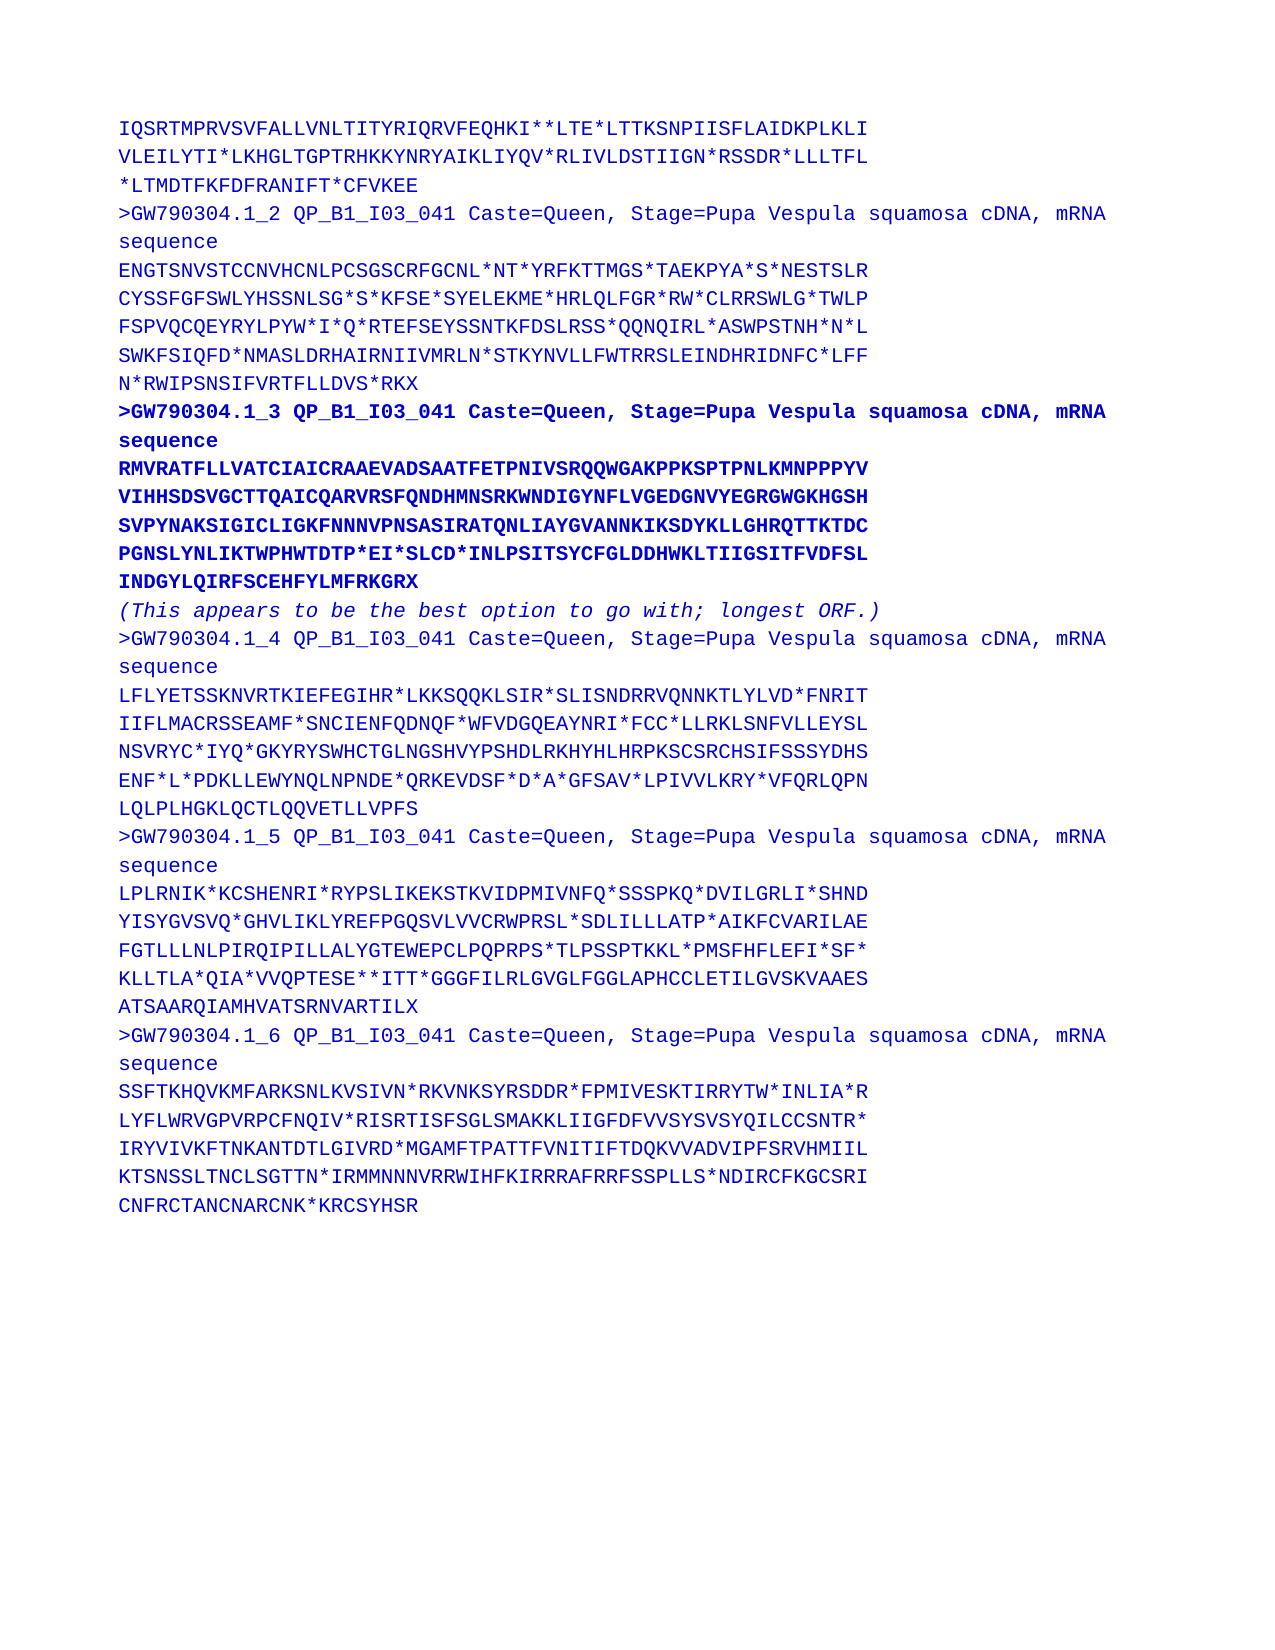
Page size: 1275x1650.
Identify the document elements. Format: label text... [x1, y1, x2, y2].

text RMVRATFLLVATCIAICRAAEVADSAATFETPNIVSRQQWGAKPPKSPTPNLKMNPPPYV [118, 458, 1157, 482]
text (This appears to be the best option to go with; longest ORF.) [118, 600, 1157, 623]
text FGTLLLNLPIRQIPILLALYGTEWEPCLPQPRPS*TLPSSPTKKL*PMSFHFLEFI*SF* [118, 940, 1157, 963]
text IQSRTMPRVSVFALLVNLTITYRIQRVFEQHKI**LTE*LTTKSNPIISFLAIDKPLKLI [118, 118, 1157, 142]
text >GW790304.1_3 QP_B1_I03_041 Caste=Queen, Stage=Pupa Vespula squamosa cDNA, mRNA sequence [118, 401, 1157, 453]
text ENF*L*PDKLLEWYNQLNPNDE*QRKEVDSF*D*A*GFSAV*LPIVVLKRY*VFQRLQPN [118, 770, 1157, 793]
text ENGTSNVSTCCNVHCNLPCSGSCRFGCNL*NT*YRFKTTMGS*TAEKPYA*S*NESTSLR [118, 260, 1157, 283]
text CNFRCTANCNARCNK*KRCSYHSR [118, 1195, 1157, 1218]
text LFLYETSSKNVRTKIEFEGIHR*LKKSQQKLSIR*SLISNDRRVQNNKTLYLVD*FNRIT [118, 685, 1157, 708]
text >GW790304.1_6 QP_B1_I03_041 Caste=Queen, Stage=Pupa Vespula squamosa cDNA, mRNA sequence [118, 1025, 1157, 1077]
text LYFLWRVGPVRPCFNQIV*RISRTISFSGLSMAKKLIIGFDFVVSYSVSYQILCCSNTR* [118, 1110, 1157, 1133]
text >GW790304.1_5 QP_B1_I03_041 Caste=Queen, Stage=Pupa Vespula squamosa cDNA, mRNA sequence [118, 826, 1157, 878]
text KTSNSSLTNCLSGTTN*IRMMNNNVRRWIHFKIRRRAFRRFSSPLLS*NDIRCFKGCSRI [118, 1166, 1157, 1190]
text SVPYNAKSIGICLIGKFNNNVPNSASIRATQNLIAYGVANNKIKSDYKLLGHRQTTKTDC [118, 515, 1157, 538]
text SSFTKHQVKMFARKSNLKVSIVN*RKVNKSYRSDDR*FPMIVESKTIRRYTW*INLIA*R [118, 1081, 1157, 1105]
text VLEILYTI*LKHGLTGPTRHKKYNRYAIKLIYQV*RLIVLDSTIIGN*RSSDR*LLLTFL [118, 146, 1157, 170]
text LQLPLHGKLQCTLQQVETLLVPFS [118, 798, 1157, 822]
text LPLRNIK*KCSHENRI*RYPSLIKEKSTKVIDPMIVNFQ*SSSPKQ*DVILGRLI*SHND [118, 883, 1157, 907]
text IIFLMACRSSEAMF*SNCIENFQDNQF*WFVDGQEAYNRI*FCC*LLRKLSNFVLLEYSL [118, 713, 1157, 737]
text NSVRYC*IYQ*GKYRYSWHCTGLNGSHVYPSHDLRKHYHLHRPKSCSRCHSIFSSSYDHS [118, 741, 1157, 765]
text ATSAARQIAMHVATSRNVARTILX [118, 996, 1157, 1020]
text KLLTLA*QIA*VVQPTESE**ITT*GGGFILRLGVGLFGGLAPHCCLETILGVSKVAAES [118, 968, 1157, 992]
text SWKFSIQFD*NMASLDRHAIRNIIVMRLN*STKYNVLLFWTRRSLEINDHRIDNFC*LFF [118, 345, 1157, 368]
text >GW790304.1_4 QP_B1_I03_041 Caste=Queen, Stage=Pupa Vespula squamosa cDNA, mRNA sequence [118, 628, 1157, 680]
text YISYGVSVQ*GHVLIKLYREFPGQSVLVVCRWPRSL*SDLILLLATP*AIKFCVARILAE [118, 911, 1157, 935]
text INDGYLQIRFSCEHFYLMFRKGRX [118, 571, 1157, 595]
text IRYVIVKFTNKANTDTLGIVRD*MGAMFTPATTFVNITIFTDQKVVADVIPFSRVHMIIL [118, 1138, 1157, 1162]
text PGNSLYNLIKTWPHWTDTP*EI*SLCD*INLPSITSYCFGLDDHWKLTIIGSITFVDFSL [118, 543, 1157, 567]
text >GW790304.1_2 QP_B1_I03_041 Caste=Queen, Stage=Pupa Vespula squamosa cDNA, mRNA sequence [118, 203, 1157, 255]
text CYSSFGFSWLYHSSNLSG*S*KFSE*SYELEKME*HRLQLFGR*RW*CLRRSWLG*TWLP [118, 288, 1157, 312]
text VIHHSDSVGCTTQAICQARVRSFQNDHMNSRKWNDIGYNFLVGEDGNVYEGRGWGKHGSH [118, 486, 1157, 510]
text N*RWIPSNSIFVRTFLLDVS*RKX [118, 373, 1157, 397]
text FSPVQCQEYRYLPYW*I*Q*RTEFSEYSSNTKFDSLRSS*QQNQIRL*ASWPSTNH*N*L [118, 316, 1157, 340]
text *LTMDTFKFDFRANIFT*CFVKEE [118, 175, 1157, 198]
